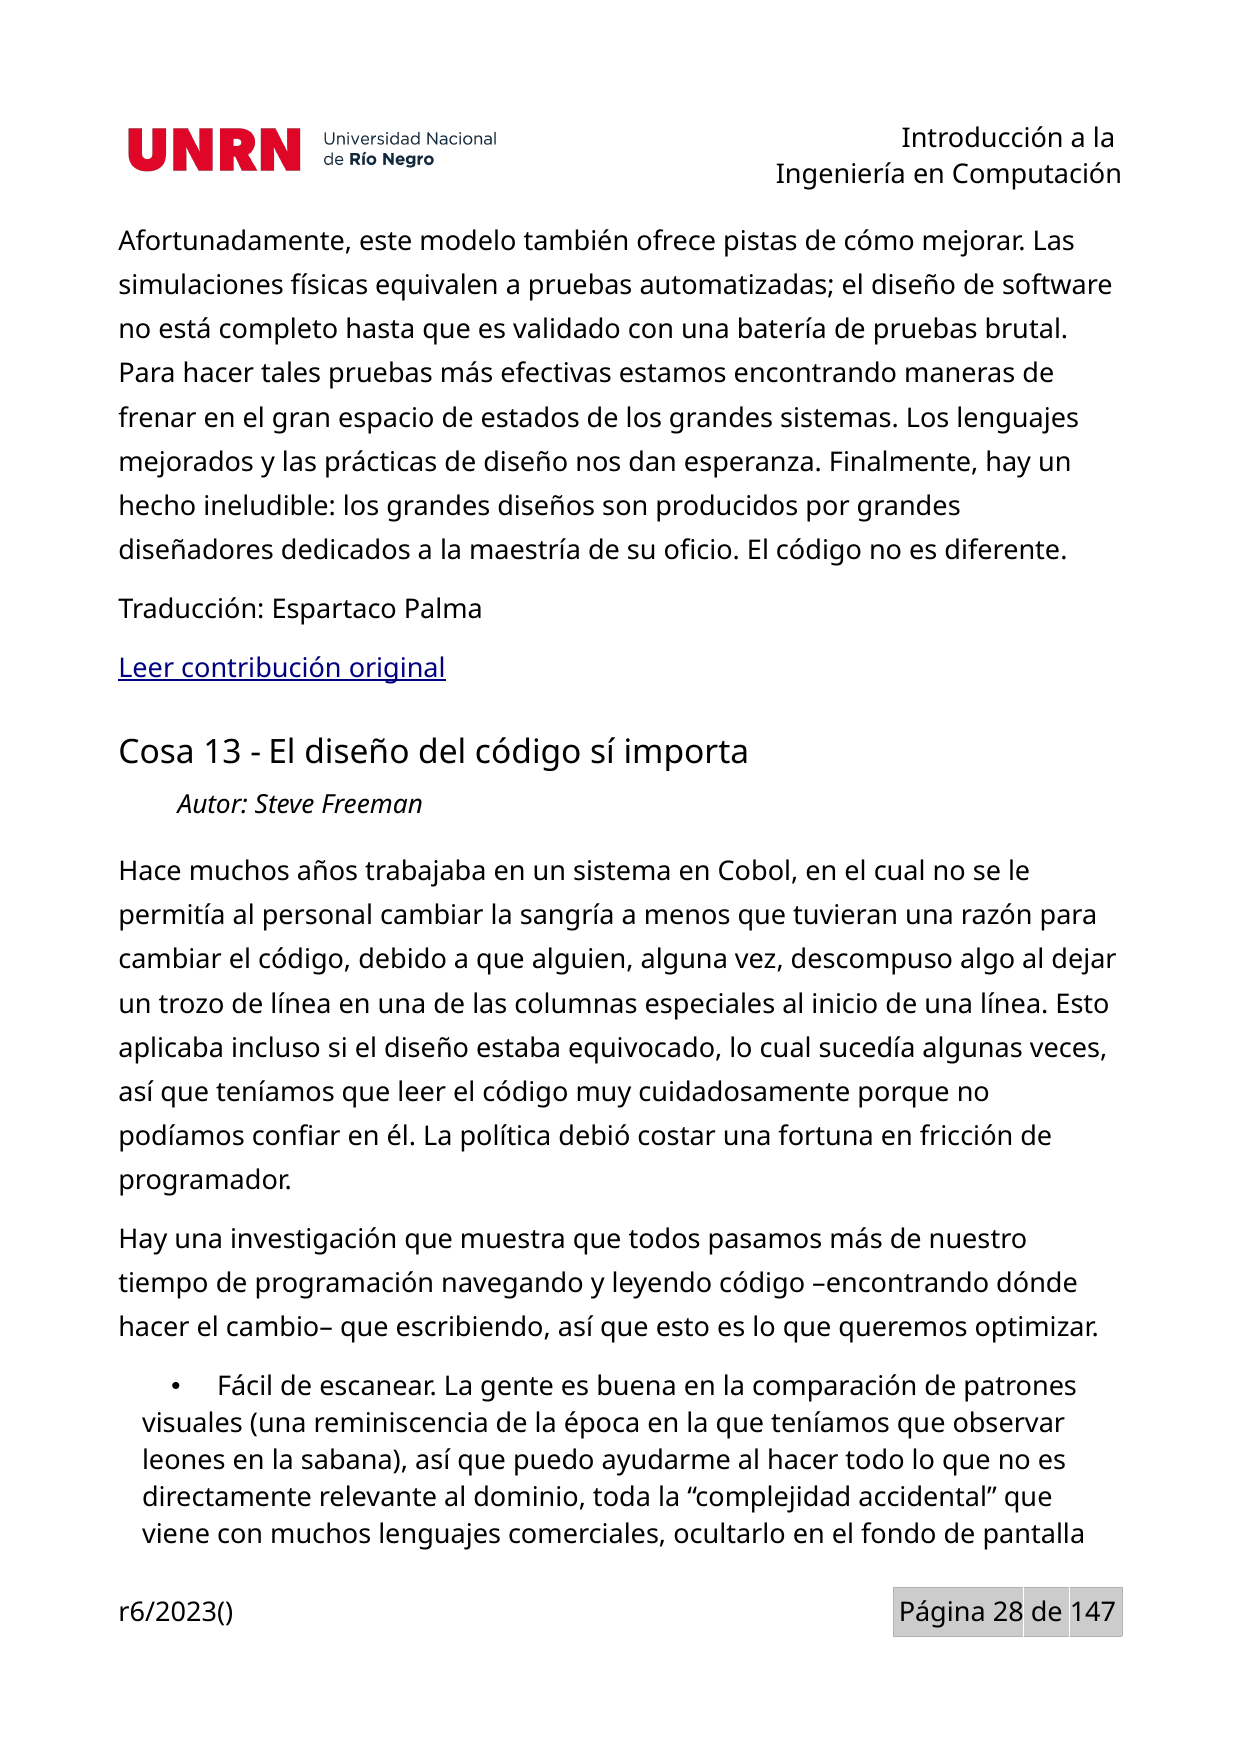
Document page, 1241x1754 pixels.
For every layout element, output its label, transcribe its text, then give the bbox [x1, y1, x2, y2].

text Leer contribución original [118, 648, 1122, 685]
subtitle El diseño del código sí importa [118, 728, 1122, 773]
list Fácil de escanear. La gente es buena en la comparación de patrones visuales (una reminiscencia de la época en la que teníamos que observar leones en la sabana), así que puedo ayudarme al hacer todo lo que no es directamente relevante al dominio, toda la “complejidad accidental” que viene con muchos lenguajes comerciales, ocultarlo en el fondo de pantalla [142, 1367, 1122, 1551]
text Traducción: Espartaco Palma [118, 589, 1122, 626]
picture [118, 118, 505, 180]
text Autor: Steve Freeman [177, 786, 1122, 822]
text Afortunadamente, este modelo también ofrece pistas de cómo mejorar. Las simulaciones físicas equivalen a pruebas automatizadas; el diseño de software no está completo hasta que es validado con una batería de pruebas brutal. Para hacer tales pruebas más efectivas estamos encontrando maneras de frenar en el gran espacio de estados de los grandes sistemas. Los lenguajes mejorados y las prácticas de diseño nos dan esperanza. Finalmente, hay un hecho ineludible: los grandes diseños son producidos por grandes diseñadores dedicados a la maestría de su oficio. El código no es diferente. [118, 221, 1122, 567]
text Hace muchos años trabajaba en un sistema en Cobol, en el cual no se le permitía al personal cambiar la sangría a menos que tuvieran una razón para cambiar el código, debido a que alguien, alguna vez, descompuso algo al dejar un trozo de línea en una de las columnas especiales al inicio de una línea. Esto aplicaba incluso si el diseño estaba equivocado, lo cual sucedía algunas veces, así que teníamos que leer el código muy cuidadosamente porque no podíamos confiar en él. La política debió costar una fortuna en fricción de programador. [118, 852, 1122, 1198]
text Hay una investigación que muestra que todos pasamos más de nuestro tiempo de programación navegando y leyendo código –encontrando dónde hacer el cambio– que escribiendo, así que esto es lo que queremos optimizar. [118, 1219, 1122, 1345]
